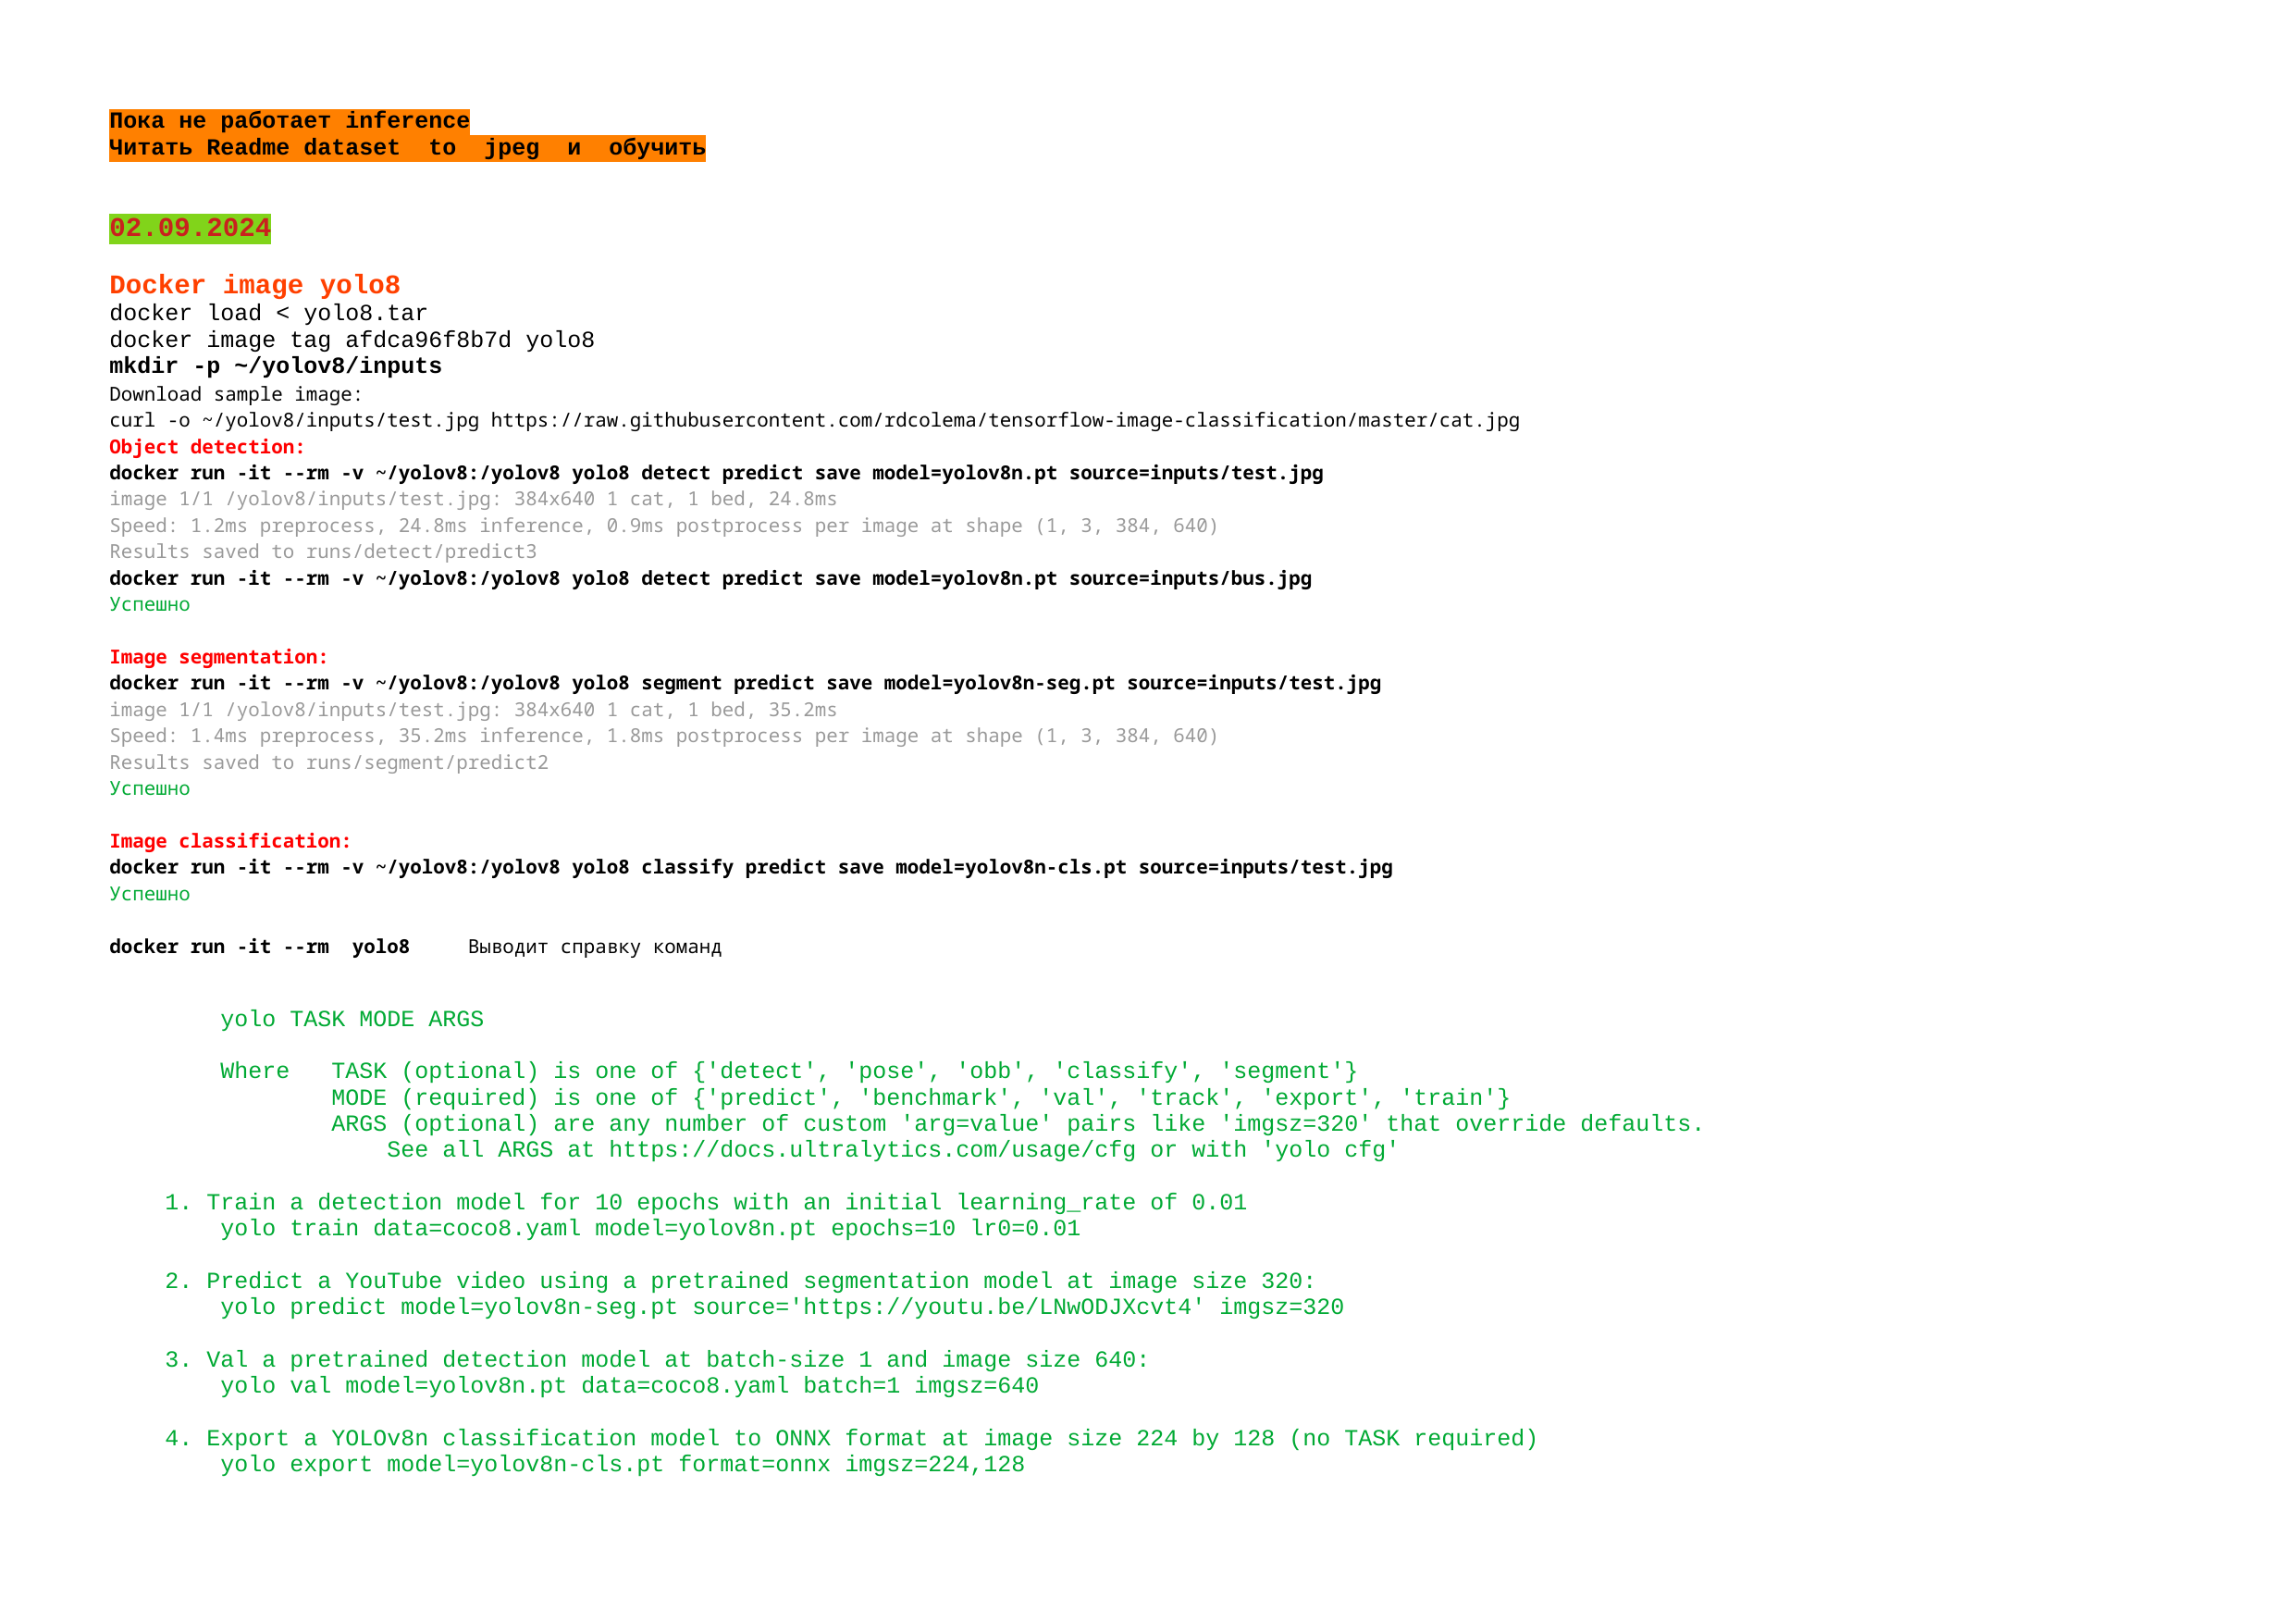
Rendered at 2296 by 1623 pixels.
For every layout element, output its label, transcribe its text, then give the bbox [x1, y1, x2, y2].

text mkdir -p ~/yolov8/inputs [109, 353, 2186, 380]
text 1. Train a detection model for 10 epochs with an initial learning_rate of 0.01 [109, 1191, 2186, 1217]
text docker run -it --rm -v ~/yolov8:/yolov8 yolo8 detect predict save model=yolov8n.pt source=inputs/test.jpg [109, 459, 2186, 485]
text Image segmentation: [109, 643, 2186, 669]
text Object detection: [109, 433, 2186, 459]
text Пока не работает inference [109, 109, 2186, 135]
text Results saved to runs/segment/predict2 [109, 749, 2186, 774]
text 3. Val a pretrained detection model at batch-size 1 and image size 640: [109, 1348, 2186, 1374]
text yolo predict model=yolov8n-seg.pt source='https://youtu.be/LNwODJXcvt4' imgsz=320 [109, 1295, 2186, 1321]
text Успешно [109, 590, 2186, 617]
text docker run -it --rm -v ~/yolov8:/yolov8 yolo8 detect predict save model=yolov8n.pt source=inputs/bus.jpg [109, 564, 2186, 590]
text yolo TASK MODE ARGS [109, 1007, 2186, 1034]
text image 1/1 /yolov8/inputs/test.jpg: 384x640 1 cat, 1 bed, 35.2ms [109, 696, 2186, 722]
text Успешно [109, 880, 2186, 906]
text Успешно [109, 774, 2186, 801]
text 4. Export a YOLOv8n classification model to ONNX format at image size 224 by 128 (no TASK required) [109, 1427, 2186, 1453]
text Docker image yolo8 [109, 271, 2186, 302]
text MODE (required) is one of {'predict', 'benchmark', 'val', 'track', 'export', 'train'} [109, 1085, 2186, 1112]
text Читать Readme dataset to jpeg и обучить [109, 135, 2186, 162]
text Download sample image: [109, 380, 2186, 406]
text docker run -it --rm yolo8 Выводит справку команд [109, 933, 2186, 959]
text Results saved to runs/detect/predict3 [109, 538, 2186, 564]
text See all ARGS at https://docs.ultralytics.com/usage/cfg or with 'yolo cfg' [109, 1138, 2186, 1164]
text docker image tag afdca96f8b7d yolo8 [109, 328, 2186, 353]
text docker run -it --rm -v ~/yolov8:/yolov8 yolo8 segment predict save model=yolov8n-seg.pt source=inputs/test.jpg [109, 669, 2186, 696]
text docker load < yolo8.tar [109, 302, 2186, 328]
text docker run -it --rm -v ~/yolov8:/yolov8 yolo8 classify predict save model=yolov8n-cls.pt source=inputs/test.jpg [109, 853, 2186, 880]
text yolo val model=yolov8n.pt data=coco8.yaml batch=1 imgsz=640 [109, 1374, 2186, 1400]
text 2. Predict a YouTube video using a pretrained segmentation model at image size 320: [109, 1270, 2186, 1295]
text image 1/1 /yolov8/inputs/test.jpg: 384x640 1 cat, 1 bed, 24.8ms [109, 485, 2186, 512]
text Image classification: [109, 827, 2186, 853]
text yolo export model=yolov8n-cls.pt format=onnx imgsz=224,128 [109, 1453, 2186, 1479]
text ARGS (optional) are any number of custom 'arg=value' pairs like 'imgsz=320' that override defaults. [109, 1112, 2186, 1138]
text Speed: 1.2ms preprocess, 24.8ms inference, 0.9ms postprocess per image at shape (1, 3, 384, 640) [109, 512, 2186, 538]
text 02.09.2024 [109, 214, 2186, 244]
text yolo train data=coco8.yaml model=yolov8n.pt epochs=10 lr0=0.01 [109, 1217, 2186, 1243]
text Where TASK (optional) is one of {'detect', 'pose', 'obb', 'classify', 'segment'} [109, 1059, 2186, 1085]
text Speed: 1.4ms preprocess, 35.2ms inference, 1.8ms postprocess per image at shape (1, 3, 384, 640) [109, 722, 2186, 749]
text curl -o ~/yolov8/inputs/test.jpg https://raw.githubusercontent.com/rdcolema/tensorflow-image-classification/master/cat.jpg [109, 406, 2186, 433]
